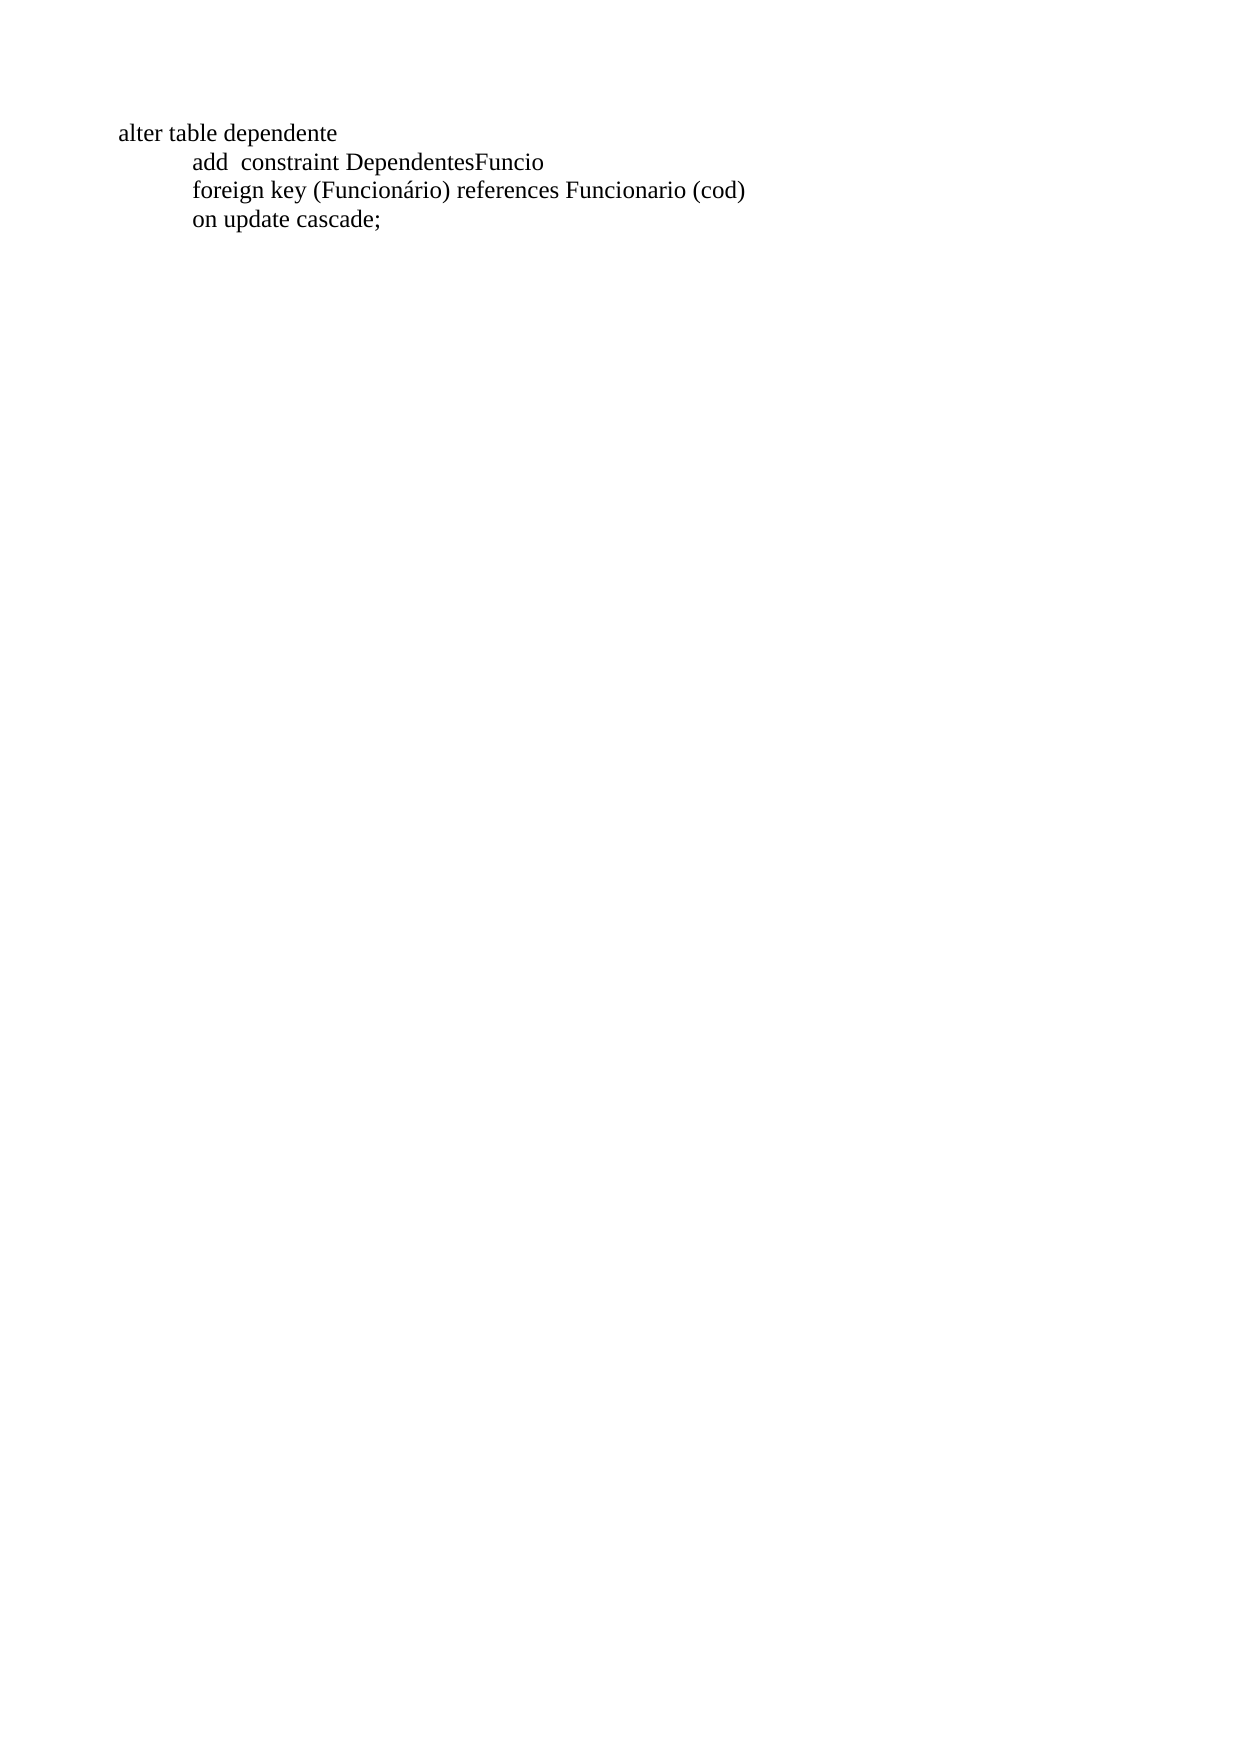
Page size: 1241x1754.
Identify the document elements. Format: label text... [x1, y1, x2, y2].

text alter table dependente add constraint DependentesFuncio foreign key (Funcionário) references Funcionario (cod) on update cascade; [118, 118, 1122, 291]
